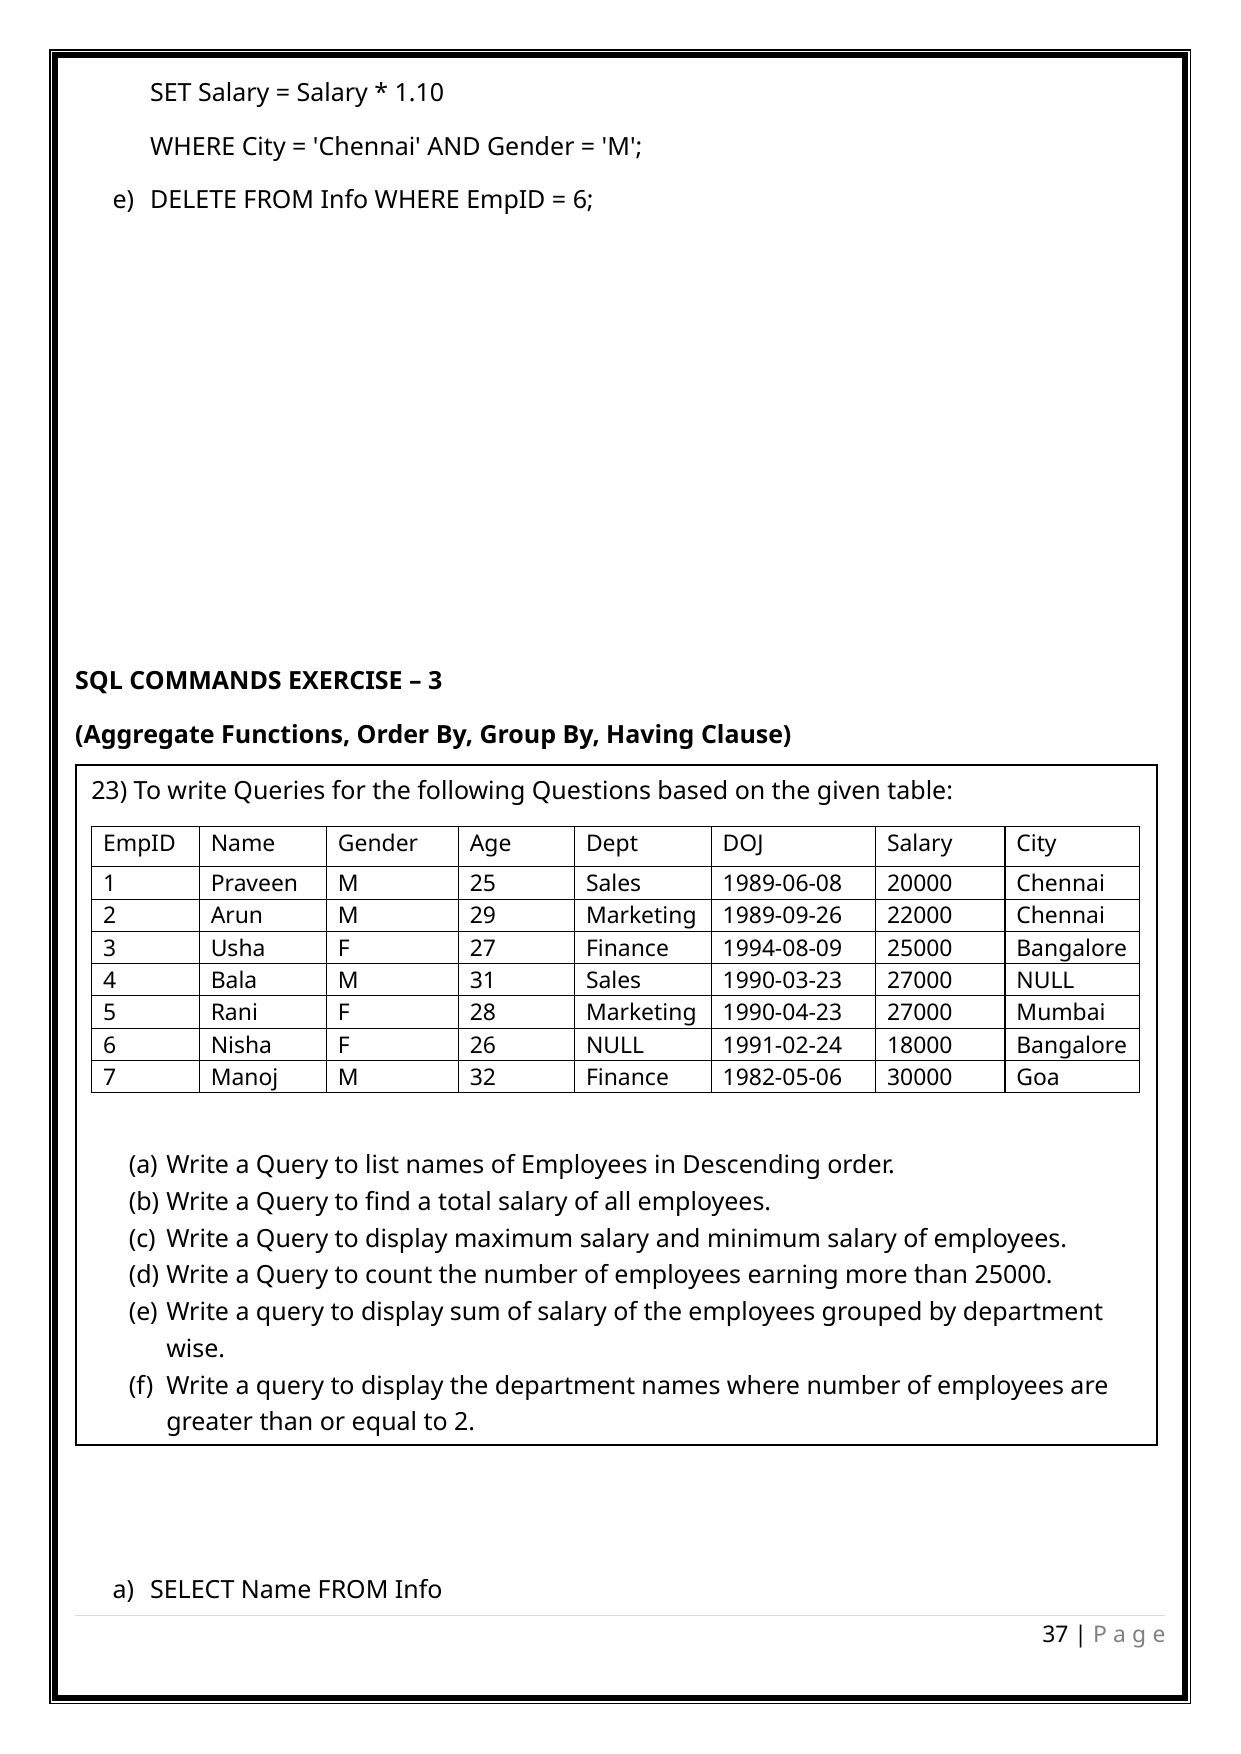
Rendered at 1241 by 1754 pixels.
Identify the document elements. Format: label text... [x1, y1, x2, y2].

text 1990-03-23 [722, 964, 864, 995]
text 1990-04-23 [722, 996, 864, 1028]
text 26 [469, 1029, 563, 1060]
text Bangalore [1016, 932, 1128, 963]
text 4 [103, 964, 188, 995]
text 22000 [887, 900, 994, 931]
text 3 [103, 932, 188, 963]
text City [1016, 827, 1128, 858]
text 27000 [887, 996, 994, 1028]
text Salary [887, 827, 994, 858]
list SELECT Name FROM Info [112, 1571, 1165, 1605]
list Write a Query to display maximum salary and minimum salary of employees. [128, 1220, 1142, 1254]
text Age [469, 827, 563, 858]
text Arun [211, 900, 315, 931]
text Gender [338, 827, 447, 858]
text M [338, 964, 447, 995]
list DELETE FROM Info WHERE EmpID = 6; [112, 182, 1165, 216]
text Sales [586, 867, 700, 898]
text Bala [211, 964, 315, 995]
text F [338, 932, 447, 963]
text Goa [1016, 1061, 1128, 1092]
text M [338, 867, 447, 898]
text 30000 [887, 1061, 994, 1092]
text SET Salary = Salary * 1.10 [150, 75, 1165, 109]
text 1 [103, 867, 188, 898]
text Marketing [586, 900, 700, 931]
text M [338, 1061, 447, 1092]
text 31 [469, 964, 563, 995]
text Dept [586, 827, 700, 858]
text 6 [103, 1029, 188, 1060]
text 2 [103, 900, 188, 931]
text 29 [469, 900, 563, 931]
text 1991-02-24 [722, 1029, 864, 1060]
text Bangalore [1016, 1029, 1128, 1060]
text Praveen [211, 867, 315, 898]
text 25000 [887, 932, 994, 963]
text 28 [469, 996, 563, 1028]
text Nisha [211, 1029, 315, 1060]
text 1982-05-06 [722, 1061, 864, 1092]
text 7 [103, 1061, 188, 1092]
text Finance [586, 1061, 700, 1092]
text 1989-06-08 [722, 867, 864, 898]
text Sales [586, 964, 700, 995]
text NULL [586, 1029, 700, 1060]
text F [338, 1029, 447, 1060]
text Usha [211, 932, 315, 963]
text DOJ [722, 827, 864, 858]
text WHERE City = 'Chennai' AND Gender = 'M'; [150, 128, 1165, 162]
list Write a query to display sum of salary of the employees grouped by department wise. [128, 1294, 1142, 1364]
text Finance [586, 932, 700, 963]
text 25 [469, 867, 563, 898]
text Manoj [211, 1061, 315, 1092]
text 20000 [887, 867, 994, 898]
text Rani [211, 996, 315, 1028]
list Write a Query to find a total salary of all employees. [128, 1183, 1142, 1217]
text Marketing [586, 996, 700, 1028]
text 5 [103, 996, 188, 1028]
text 18000 [887, 1029, 994, 1060]
text 27000 [887, 964, 994, 995]
text EmpID [103, 827, 188, 858]
text 32 [469, 1061, 563, 1092]
list Write a Query to list names of Employees in Descending order. [128, 1147, 1142, 1181]
text Name [211, 827, 315, 858]
list Write a Query to count the number of employees earning more than 25000. [128, 1257, 1142, 1291]
text 1989-09-26 [722, 900, 864, 931]
list Write a query to display the department names where number of employees are greater than or equal to 2. [128, 1367, 1142, 1437]
text 1994-08-09 [722, 932, 864, 963]
text Chennai [1016, 867, 1128, 898]
text 23) To write Queries for the following Questions based on the given table: [91, 773, 1142, 807]
text F [338, 996, 447, 1028]
text Chennai [1016, 900, 1128, 931]
text 27 [469, 932, 563, 963]
text M [338, 900, 447, 931]
text Mumbai [1016, 996, 1128, 1028]
text NULL [1016, 964, 1128, 995]
text SQL COMMANDS EXERCISE – 3 [75, 663, 1165, 697]
text (Aggregate Functions, Order By, Group By, Having Clause) [75, 716, 1165, 750]
